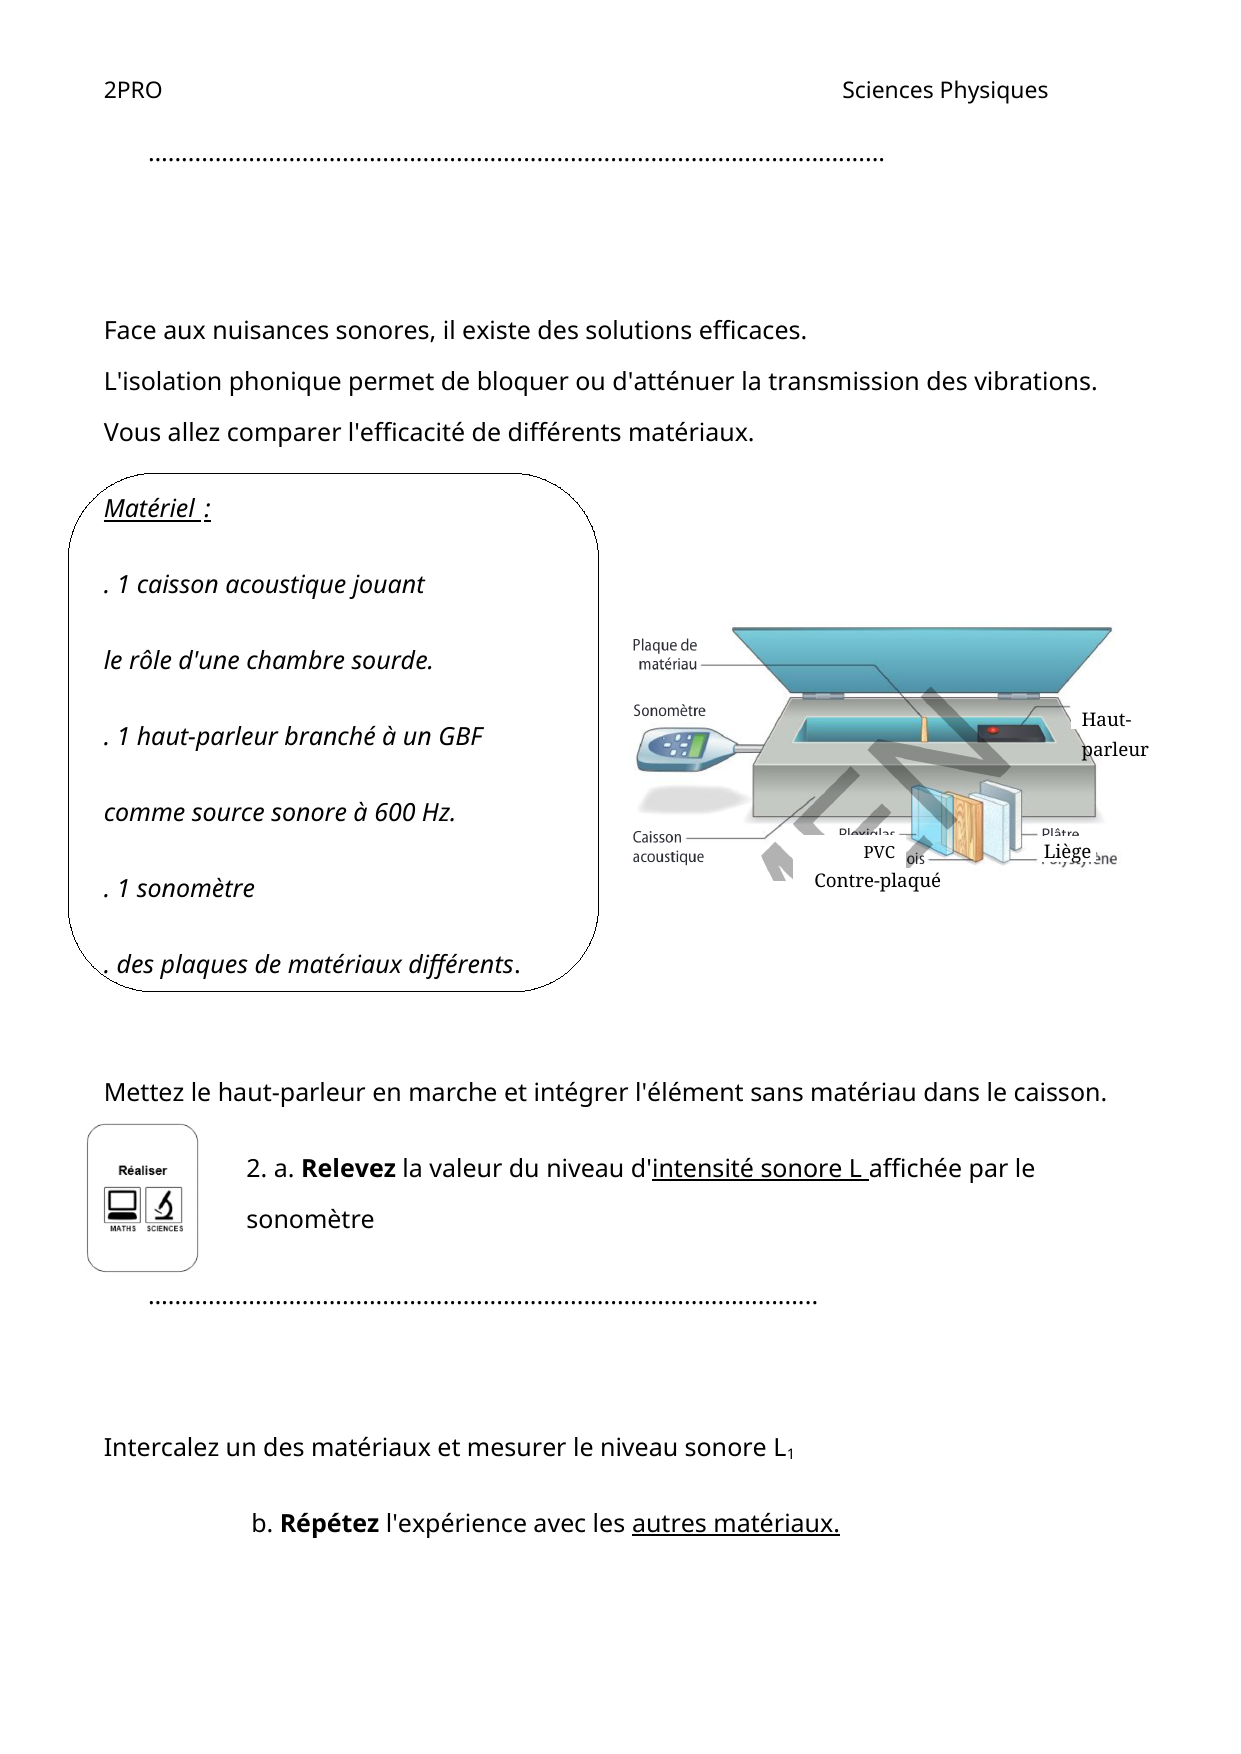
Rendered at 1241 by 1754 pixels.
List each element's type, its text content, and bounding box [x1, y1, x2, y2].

text Matériel : [103, 491, 1152, 525]
list …................................................................................................. [103, 1277, 1152, 1311]
text . 1 haut-parleur branché à un GBF [103, 719, 598, 753]
text . 1 caisson acoustique jouant [103, 567, 598, 601]
text comme source sonore à 600 Hz. [103, 795, 598, 829]
text Vous allez comparer l'efficacité de différents matériaux. [103, 415, 1152, 449]
list 2. a. Relevez la valeur du niveau d'intensité sonore L affichée par le sonomètre [202, 1150, 1152, 1235]
text . 1 sonomètre [103, 871, 598, 905]
text Face aux nuisances sonores, il existe des solutions efficaces. [103, 313, 1152, 347]
list Intercalez un des matériaux et mesurer le niveau sonore L1 [103, 1429, 1152, 1463]
text . 1 sonomètre [906, 871, 1152, 905]
text . des plaques de matériaux différents. [103, 947, 1152, 981]
list b. Répétez l'expérience avec les autres matériaux. [103, 1505, 1152, 1539]
picture [83, 1120, 202, 1276]
list Mettez le haut-parleur en marche et intégrer l'élément sans matériau dans le caisson. [103, 1074, 1152, 1108]
text L'isolation phonique permet de bloquer ou d'atténuer la transmission des vibrations. [103, 364, 1152, 398]
text le rôle d'une chambre sourde. [103, 643, 598, 677]
text . 1 sonomètre [599, 871, 793, 905]
list …........................................................................................................... [103, 134, 1152, 169]
picture [610, 613, 1142, 881]
text [599, 567, 1152, 601]
